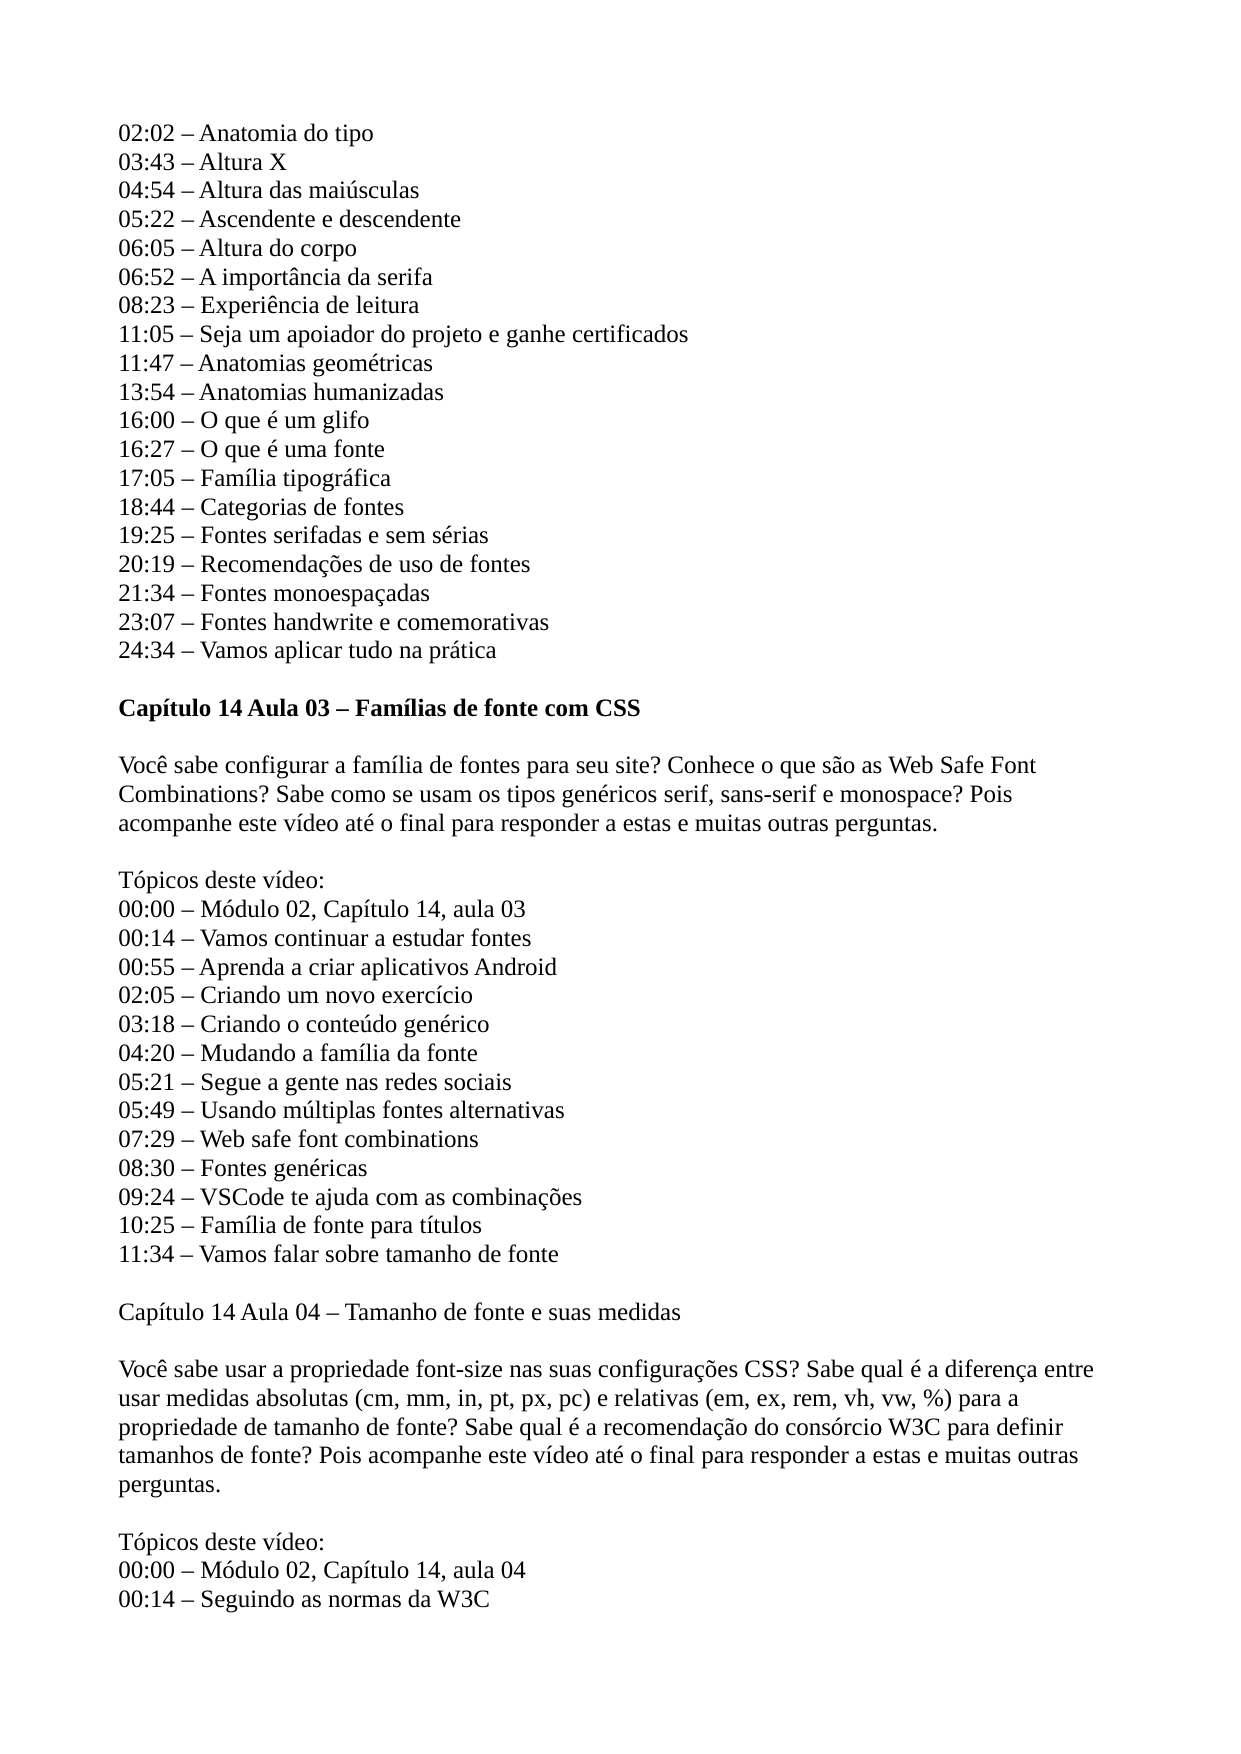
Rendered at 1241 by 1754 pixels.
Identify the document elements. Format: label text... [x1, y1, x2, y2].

text Você sabe configurar a família de fontes para seu site? Conhece o que são as Web Safe Font Combinations? Sabe como se usam os tipos genéricos serif, sans-serif e monospace? Pois acompanhe este vídeo até o final para responder a estas e muitas outras perguntas. [118, 751, 1122, 837]
text 13:54​ – Anatomias humanizadas [118, 377, 1122, 406]
text 00:14​ – Vamos continuar a estudar fontes [118, 923, 1122, 952]
text 00:55​ – Aprenda a criar aplicativos Android [118, 952, 1122, 981]
text 05:21​ – Segue a gente nas redes sociais [118, 1067, 1122, 1096]
text 16:27​ – O que é uma fonte [118, 434, 1122, 463]
text Você sabe usar a propriedade font-size nas suas configurações CSS? Sabe qual é a diferença entre usar medidas absolutas (cm, mm, in, pt, px, pc) e relativas (em, ex, rem, vh, vw, %) para a propriedade de tamanho de fonte? Sabe qual é a recomendação do consórcio W3C para definir tamanhos de fonte? Pois acompanhe este vídeo até o final para responder a estas e muitas outras perguntas. [118, 1354, 1122, 1498]
text 17:05​ – Família tipográfica [118, 463, 1122, 492]
text 06:05​ – Altura do corpo [118, 233, 1122, 262]
text 16:00​ – O que é um glifo [118, 406, 1122, 434]
text Capítulo 14 Aula 03 – Famílias de fonte com CSS [118, 693, 1122, 722]
text 11:34​ – Vamos falar sobre tamanho de fonte [118, 1239, 1122, 1268]
text 11:47​ – Anatomias geométricas [118, 348, 1122, 377]
text Capítulo 14 Aula 04 – Tamanho de fonte e suas medidas [118, 1297, 1122, 1326]
text 19:25​ – Fontes serifadas e sem sérias [118, 521, 1122, 549]
text 23:07​ – Fontes handwrite e comemorativas [118, 607, 1122, 636]
text 03:18​ – Criando o conteúdo genérico [118, 1009, 1122, 1038]
text 20:19​ – Recomendações de uso de fontes [118, 549, 1122, 578]
text 09:24​ – VSCode te ajuda com as combinações [118, 1182, 1122, 1211]
text Tópicos deste vídeo: [118, 866, 1122, 894]
text 07:29​ – Web safe font combinations [118, 1124, 1122, 1153]
text 11:05​ – Seja um apoiador do projeto e ganhe certificados [118, 319, 1122, 348]
text 08:30​ – Fontes genéricas [118, 1153, 1122, 1182]
text 03:43​ – Altura X [118, 147, 1122, 176]
text 08:23​ – Experiência de leitura [118, 291, 1122, 319]
text 05:22​ – Ascendente e descendente [118, 204, 1122, 233]
text Tópicos deste vídeo: [118, 1527, 1122, 1556]
text 04:54​ – Altura das maiúsculas [118, 176, 1122, 204]
text 02:02​ – Anatomia do tipo [118, 118, 1122, 147]
text 10:25​ – Família de fonte para títulos [118, 1211, 1122, 1239]
text 06:52​ – A importância da serifa [118, 262, 1122, 291]
text 21:34​ – Fontes monoespaçadas [118, 578, 1122, 607]
text 00:00​ – Módulo 02, Capítulo 14, aula 04 [118, 1556, 1122, 1584]
text 18:44​ – Categorias de fontes [118, 492, 1122, 521]
text 05:49​ – Usando múltiplas fontes alternativas [118, 1096, 1122, 1124]
text 02:05​ – Criando um novo exercício [118, 981, 1122, 1009]
text 00:00​ – Módulo 02, Capítulo 14, aula 03 [118, 894, 1122, 923]
text 04:20​ – Mudando a família da fonte [118, 1038, 1122, 1067]
text 00:14​ – Seguindo as normas da W3C [118, 1584, 1122, 1613]
text 24:34​ – Vamos aplicar tudo na prática [118, 636, 1122, 664]
